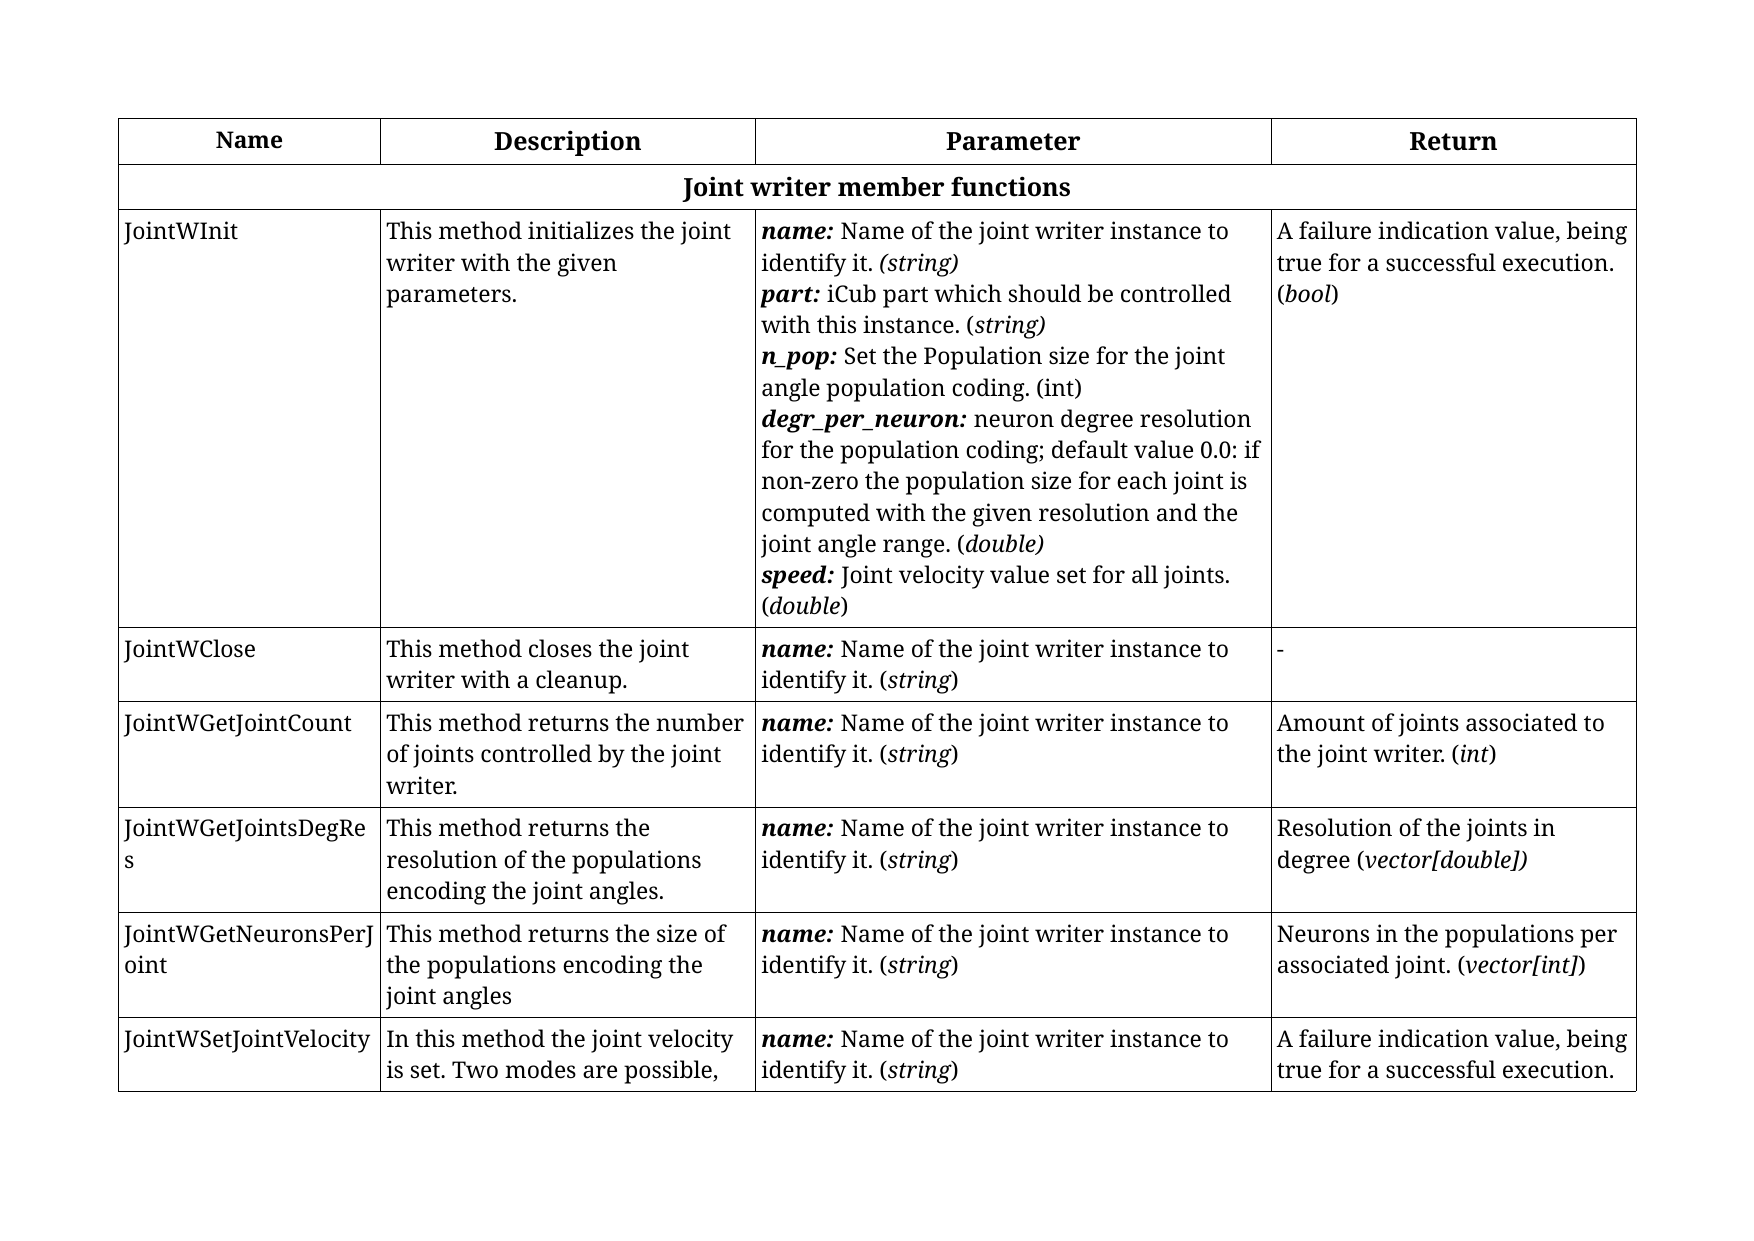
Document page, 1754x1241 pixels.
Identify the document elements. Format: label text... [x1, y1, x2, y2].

table_cell This method initializes the joint writer with the given parameters. [381, 210, 755, 627]
table_cell name: Name of the joint writer instance to identify it. (string) [756, 628, 1271, 701]
table_cell JointWClose [119, 628, 380, 701]
table_cell JointWSetJointVelocity [119, 1018, 380, 1091]
table_cell - [1272, 628, 1636, 701]
table_header Description [381, 119, 755, 164]
table_cell name: Name of the joint writer instance to identify it. (string) [756, 1018, 1271, 1091]
table_cell Amount of joints associated to the joint writer. (int) [1272, 702, 1636, 807]
table_cell name: Name of the joint writer instance to identify it. (string) [756, 702, 1271, 807]
table_cell JointWInit [119, 210, 380, 627]
table_header Return [1272, 119, 1636, 164]
table_cell Resolution of the joints in degree (vector[double]) [1272, 808, 1636, 912]
table_cell A failure indication value, being true for a successful execution. [1272, 1018, 1636, 1091]
table_cell This method closes the joint writer with a cleanup. [381, 628, 755, 701]
table_cell This method returns the resolution of the populations encoding the joint angles. [381, 808, 755, 912]
table_cell name: Name of the joint writer instance to identify it. (string) [756, 808, 1271, 912]
table_header Name [119, 119, 380, 164]
table_cell A failure indication value, being true for a successful execution. (bool) [1272, 210, 1636, 627]
table_cell This method returns the number of joints controlled by the joint writer. [381, 702, 755, 807]
table_cell name: Name of the joint writer instance to identify it. (string) [756, 913, 1271, 1017]
table_cell name: Name of the joint writer instance to identify it. (string) part: iCub part which should be controlled with this instance. (string) n_pop: Set the Population size for the joint angle population coding. (int) degr_per_neuron: neuron degree resolution for the population coding; default value 0.0: if non-zero the population size for each joint is computed with the given resolution and the joint angle range. (double) speed: Joint velocity value set for all joints. (double) [756, 210, 1271, 627]
table_header Parameter [756, 119, 1271, 164]
table_cell JointWGetNeuronsPerJoint [119, 913, 380, 1017]
table_cell This method returns the size of the populations encoding the joint angles [381, 913, 755, 1017]
table_cell Neurons in the populations per associated joint. (vector[int]) [1272, 913, 1636, 1017]
table_cell Joint writer member functions [119, 165, 1636, 209]
table_cell In this method the joint velocity is set. Two modes are possible, [381, 1018, 755, 1091]
table_cell JointWGetJointCount [119, 702, 380, 807]
table_cell JointWGetJointsDegRes [119, 808, 380, 912]
